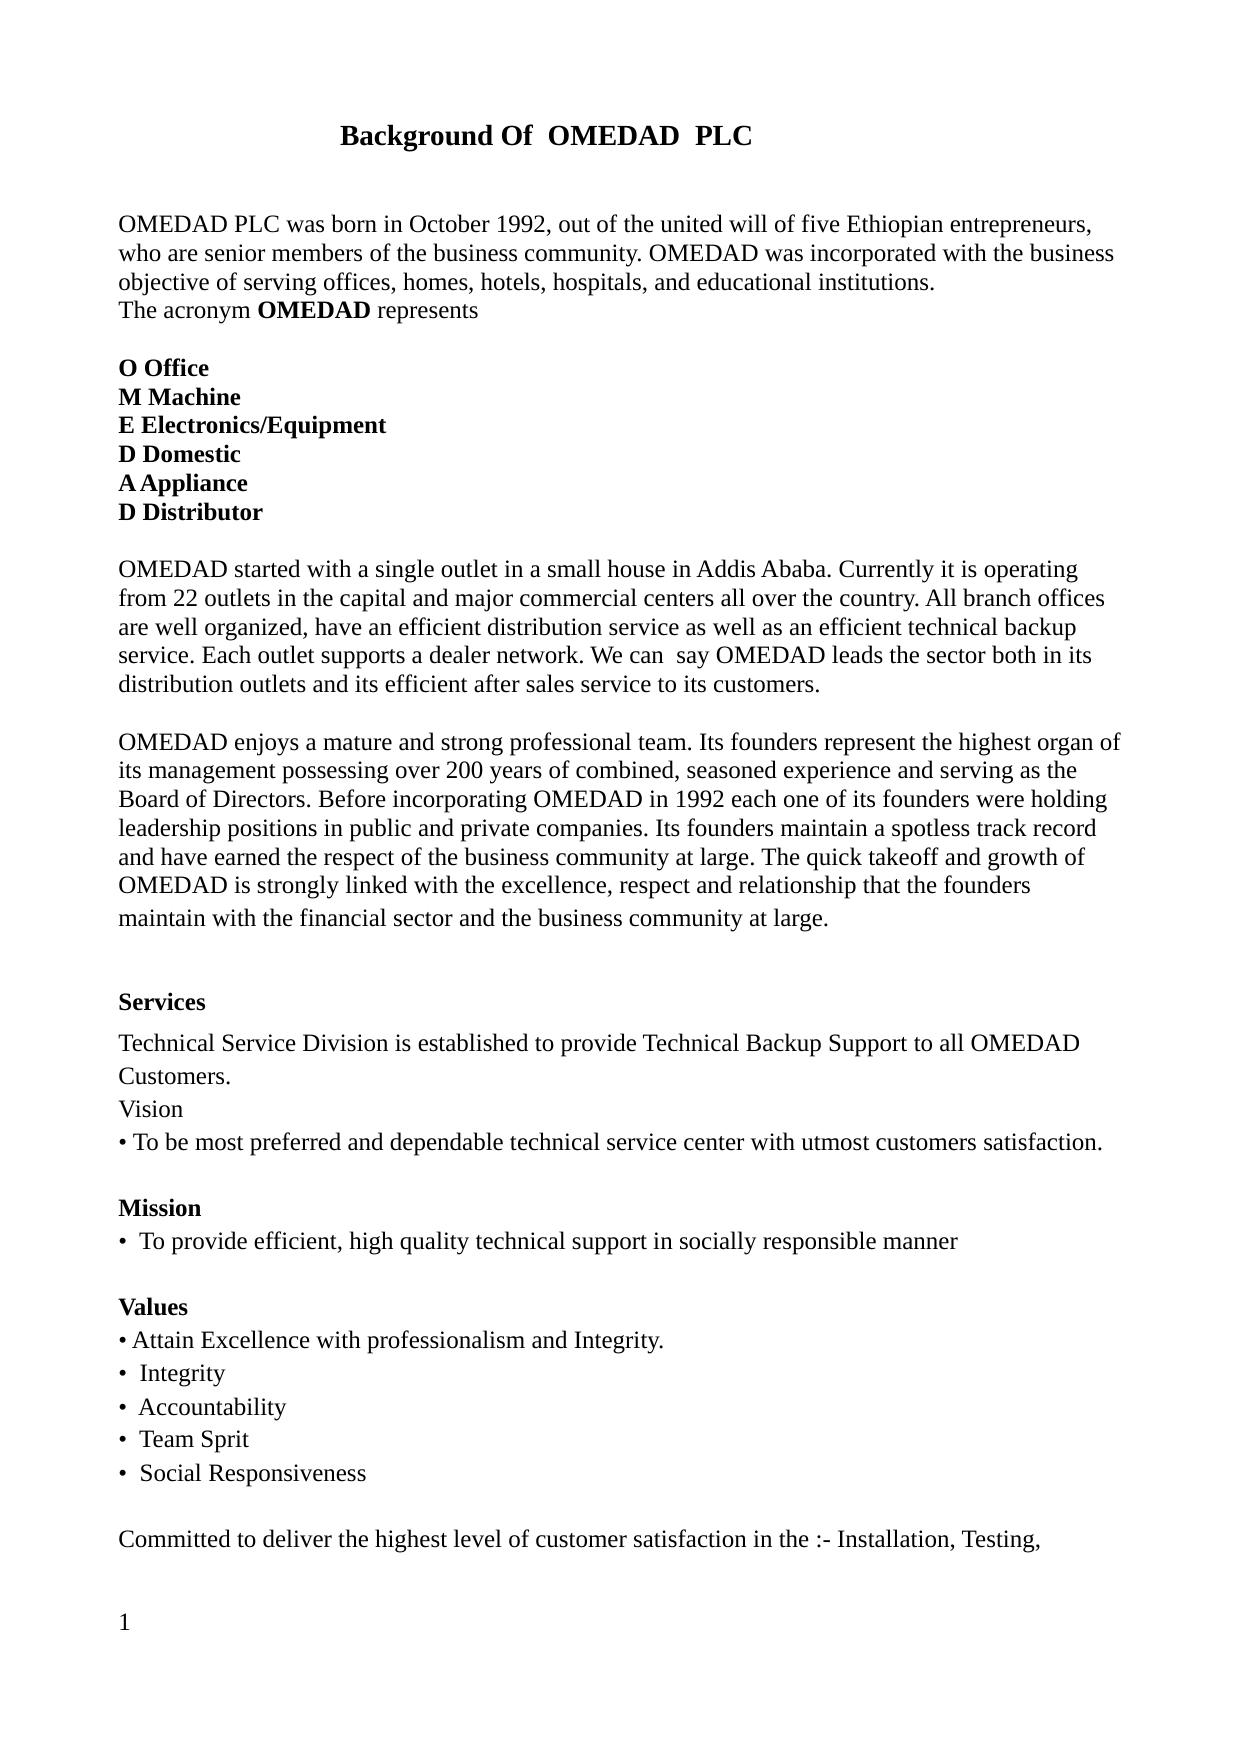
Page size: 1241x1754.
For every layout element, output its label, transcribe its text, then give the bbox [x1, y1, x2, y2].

text Background Of OMEDAD PLC [118, 118, 1122, 152]
text The acronym OMEDAD represents O Office M Machine E Electronics/Equipment D Domestic A Appliance D Distributor OMEDAD started with a single outlet in a small house in Addis Ababa. Currently it is operating from 22 outlets in the capital and major commercial centers all over the country. All branch offices are well organized, have an efficient distribution service as well as an efficient technical backup service. Each outlet supports a dealer network. We can say OMEDAD leads the sector both in its distribution outlets and its efficient after sales service to its customers. OMEDAD enjoys a mature and strong professional team. Its founders represent the highest organ of its management possessing over 200 years of combined, seasoned experience and serving as the Board of Directors. Before incorporating OMEDAD in 1992 each one of its founders were holding leadership positions in public and private companies. Its founders maintain a spotless track record and have earned the respect of the business community at large. The quick takeoff and growth of OMEDAD is strongly linked with the excellence, respect and relationship that the founders maintain with the financial sector and the business community at large. [118, 295, 1122, 933]
text OMEDAD PLC was born in October 1992, out of the united will of five Ethiopian entrepreneurs, who are senior members of the business community. OMEDAD was incorporated with the business objective of serving offices, homes, hotels, hospitals, and educational institutions. [118, 209, 1122, 295]
text Technical Service Division is established to provide Technical Backup Support to all OMEDAD Customers. Vision • To be most preferred and dependable technical service center with utmost customers satisfaction. Mission • To provide efficient, high quality technical support in socially responsible manner Values • Attain Excellence with professionalism and Integrity. • Integrity • Accountability • Team Sprit • Social Responsiveness Committed to deliver the highest level of customer satisfaction in the :- Installation, Testing, [118, 1028, 1122, 1552]
subtitle Services [118, 987, 1122, 1016]
